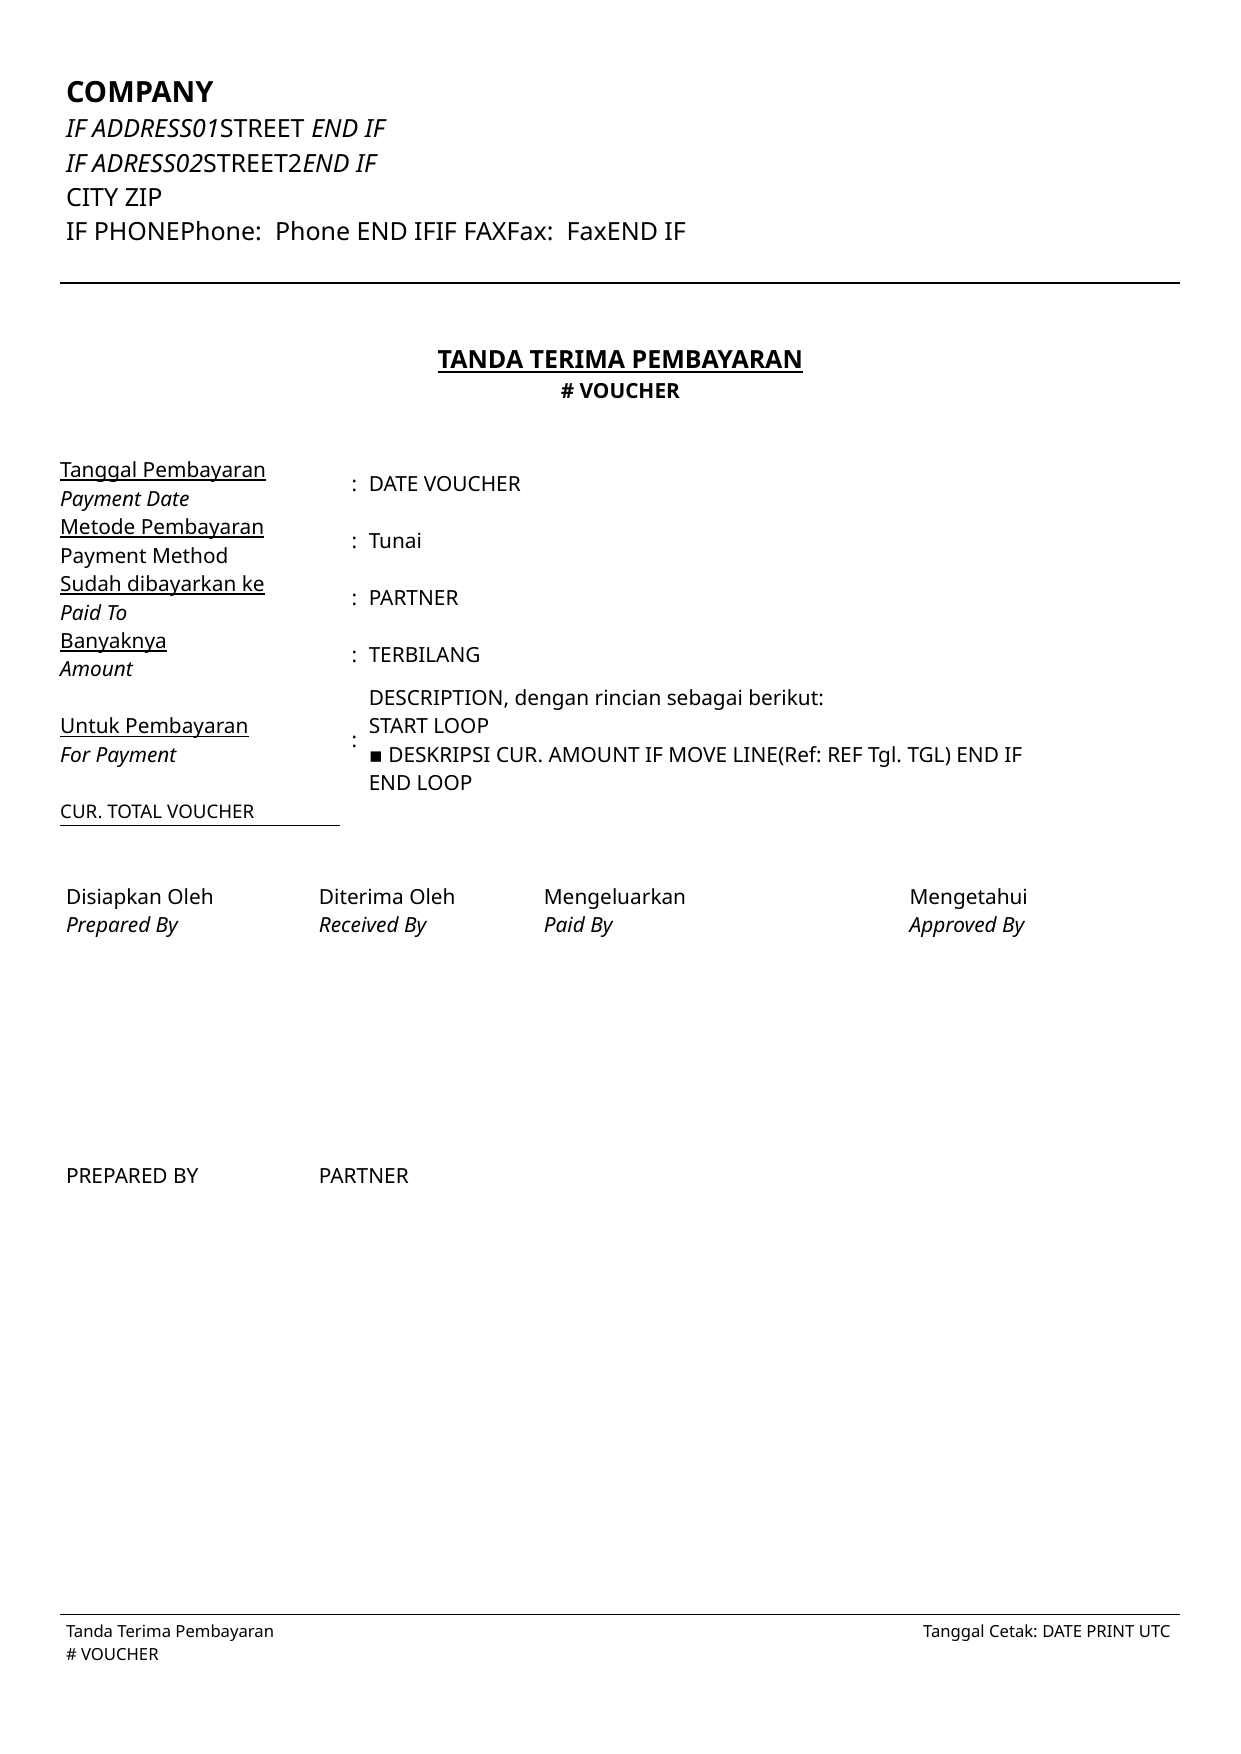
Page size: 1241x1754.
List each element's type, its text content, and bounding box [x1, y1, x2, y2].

table_header Mengetahui Approved By [904, 876, 1180, 944]
table_cell [313, 945, 538, 1155]
text # VOUCHER [60, 376, 1180, 404]
table_cell Untuk Pembayaran For Payment [60, 683, 340, 797]
table_header Diterima Oleh Received By [313, 876, 538, 944]
table_cell PREPARED BY [60, 1155, 313, 1195]
table_header DATE VOUCHER [369, 455, 1180, 512]
table_cell [538, 945, 904, 1155]
table_cell [904, 1155, 1180, 1195]
table_cell : [340, 683, 368, 797]
table_cell [340, 797, 368, 825]
table_cell PARTNER [369, 569, 1180, 626]
table_header Mengeluarkan Paid By [538, 876, 904, 944]
table_cell PARTNER [313, 1155, 538, 1195]
table_cell Tunai [369, 512, 1180, 569]
table_cell [904, 1195, 1180, 1229]
table_cell : [340, 569, 368, 626]
table_header : [340, 455, 368, 512]
table_cell Banyaknya Amount [60, 626, 340, 683]
table_cell [369, 797, 1180, 825]
table_header Tanggal Pembayaran Payment Date [60, 455, 340, 512]
table_header Disiapkan Oleh Prepared By [60, 876, 313, 944]
table_cell Sudah dibayarkan ke Paid To [60, 569, 340, 626]
text TANDA TERIMA PEMBAYARAN [60, 342, 1180, 376]
table_cell Metode Pembayaran Payment Method [60, 512, 340, 569]
table_cell TERBILANG [369, 626, 1180, 683]
table_cell : [340, 512, 368, 569]
table_cell [538, 1155, 904, 1195]
table_cell [60, 945, 313, 1155]
table_cell [904, 945, 1180, 1155]
table_cell : [340, 626, 368, 683]
table_cell CUR. TOTAL VOUCHER [60, 797, 340, 825]
table_cell [60, 1195, 313, 1229]
table_cell DESCRIPTION, dengan rincian sebagai berikut: START LOOP ▪ DESKRIPSI CUR. AMOUNT IF MOVE LINE(Ref: REF Tgl. TGL) END IF END LOOP [369, 683, 1180, 797]
table_cell [538, 1195, 904, 1229]
table_cell [313, 1195, 538, 1229]
